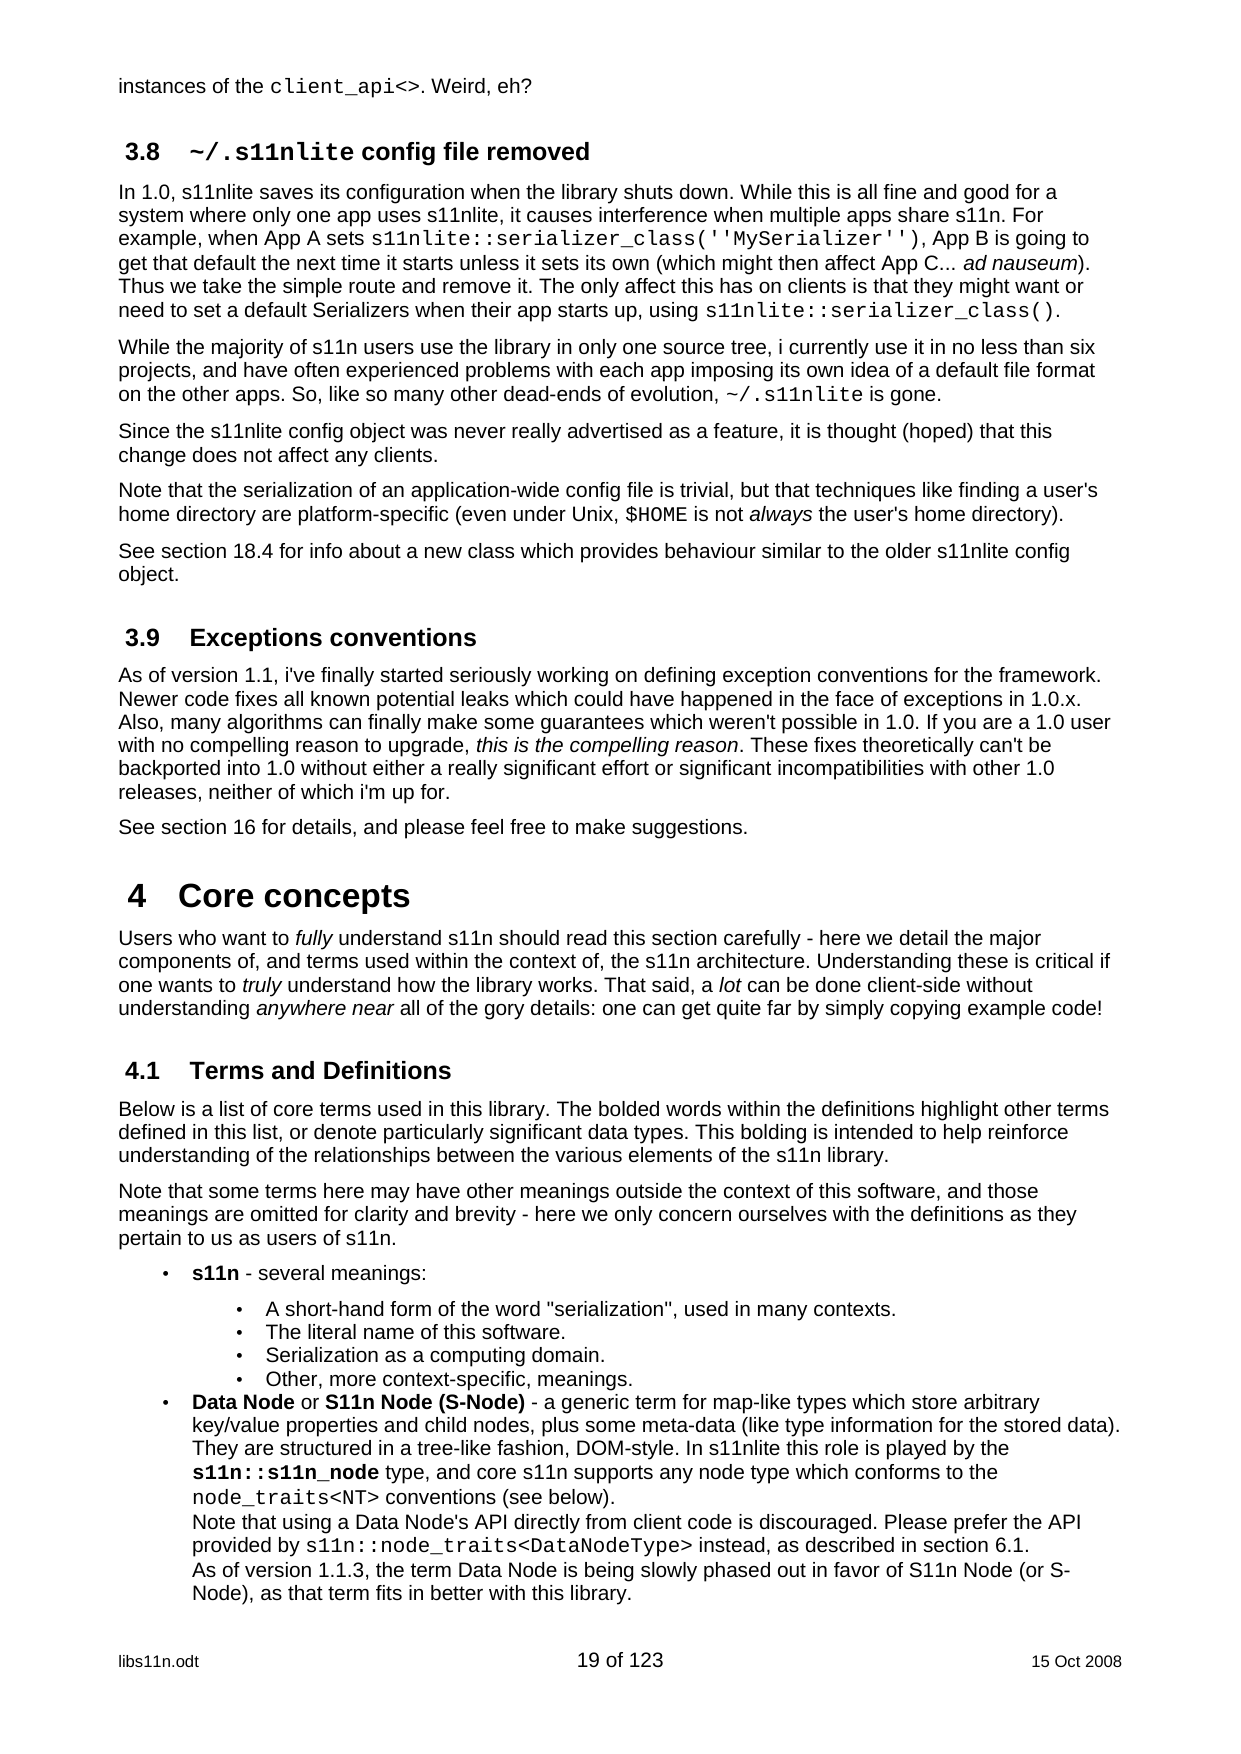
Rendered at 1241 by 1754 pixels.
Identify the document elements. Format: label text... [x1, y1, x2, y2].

subtitle Core concepts [118, 877, 1122, 914]
text instances of the client_api<>. Weird, eh? [118, 75, 1122, 100]
list Data Node or S11n Node (S-Node) - a generic term for map-like types which store arbitrary key/value properties and child nodes, plus some meta-data (like type information for the stored data). They are structured in a tree-like fashion, DOM-style. In s11nlite this role is played by the s11n::s11n_node type, and core s11n supports any node type which conforms to the node_traits<NT> conventions (see below). Note that using a Data Node's API directly from client code is discouraged. Please prefer the API provided by s11n::node_traits<DataNodeType> instead, as described in section 6.1. As of version 1.1.3, the term Data Node is being slowly phased out in favor of S11n Node (or S-Node), as that term fits in better with this library. [162, 1391, 1122, 1605]
list A short-hand form of the word ''serialization'', used in many contexts. [236, 1298, 1122, 1321]
text Note that some terms here may have other meanings outside the context of this software, and those meanings are omitted for clarity and brevity - here we only concern ourselves with the definitions as they pertain to us as users of s11n. [118, 1180, 1122, 1249]
text See section 18.4 for info about a new class which provides behaviour similar to the older s11nlite config object. [118, 540, 1122, 586]
text As of version 1.1, i've finally started seriously working on defining exception conventions for the framework. Newer code fixes all known potential leaks which could have happened in the face of exceptions in 1.0.x. Also, many algorithms can finally make some guarantees which weren't possible in 1.0. If you are a 1.0 user with no compelling reason to upgrade, this is the compelling reason. These fixes theoretically can't be backported into 1.0 without either a really significant effort or significant incompatibilities with other 1.0 releases, neither of which i'm up for. [118, 664, 1122, 803]
text See section 16 for details, and please feel free to make suggestions. [118, 816, 1122, 839]
list s11n - several meanings: [162, 1262, 1122, 1285]
text Below is a list of core terms used in this library. The bolded words within the definitions highlight other terms defined in this list, or denote particularly significant data types. This bolding is intended to help reinforce understanding of the relationships between the various elements of the s11n library. [118, 1097, 1122, 1167]
list The literal name of this software. [236, 1321, 1122, 1344]
text Since the s11nlite config object was never really advertised as a feature, it is thought (hoped) that this change does not affect any clients. [118, 420, 1122, 466]
text Users who want to fully understand s11n should read this section carefully - here we detail the major components of, and terms used within the context of, the s11n architecture. Understanding these is critical if one wants to truly understand how the library works. That said, a lot can be done client-side without understanding anywhere near all of the gory details: one can get quite far by simply copying example code! [118, 927, 1122, 1019]
list Other, more context-specific, meanings. [236, 1367, 1122, 1391]
subtitle ~/.s11nlite config file removed [118, 138, 1122, 168]
subtitle Terms and Definitions [118, 1057, 1122, 1085]
subtitle Exceptions conventions [118, 624, 1122, 652]
text Note that the serialization of an application-wide config file is trivial, but that techniques like finding a user's home directory are platform-specific (even under Unix, $HOME is not always the user's home directory). [118, 479, 1122, 527]
text While the majority of s11n users use the library in only one source tree, i currently use it in no less than six projects, and have often experienced problems with each app imposing its own idea of a default file format on the other apps. So, like so many other dead-ends of evolution, ~/.s11nlite is gone. [118, 336, 1122, 407]
text In 1.0, s11nlite saves its configuration when the library shuts down. While this is all fine and good for a system where only one app uses s11nlite, it causes interference when multiple apps share s11n. For example, when App A sets s11nlite::serializer_class(''MySerializer''), App B is going to get that default the next time it starts unless it sets its own (which might then affect App C... ad nauseum). Thus we take the simple route and remove it. The only affect this has on clients is that they might want or need to set a default Serializers when their app starts up, using s11nlite::serializer_class(). [118, 180, 1122, 323]
list Serialization as a computing domain. [236, 1344, 1122, 1367]
